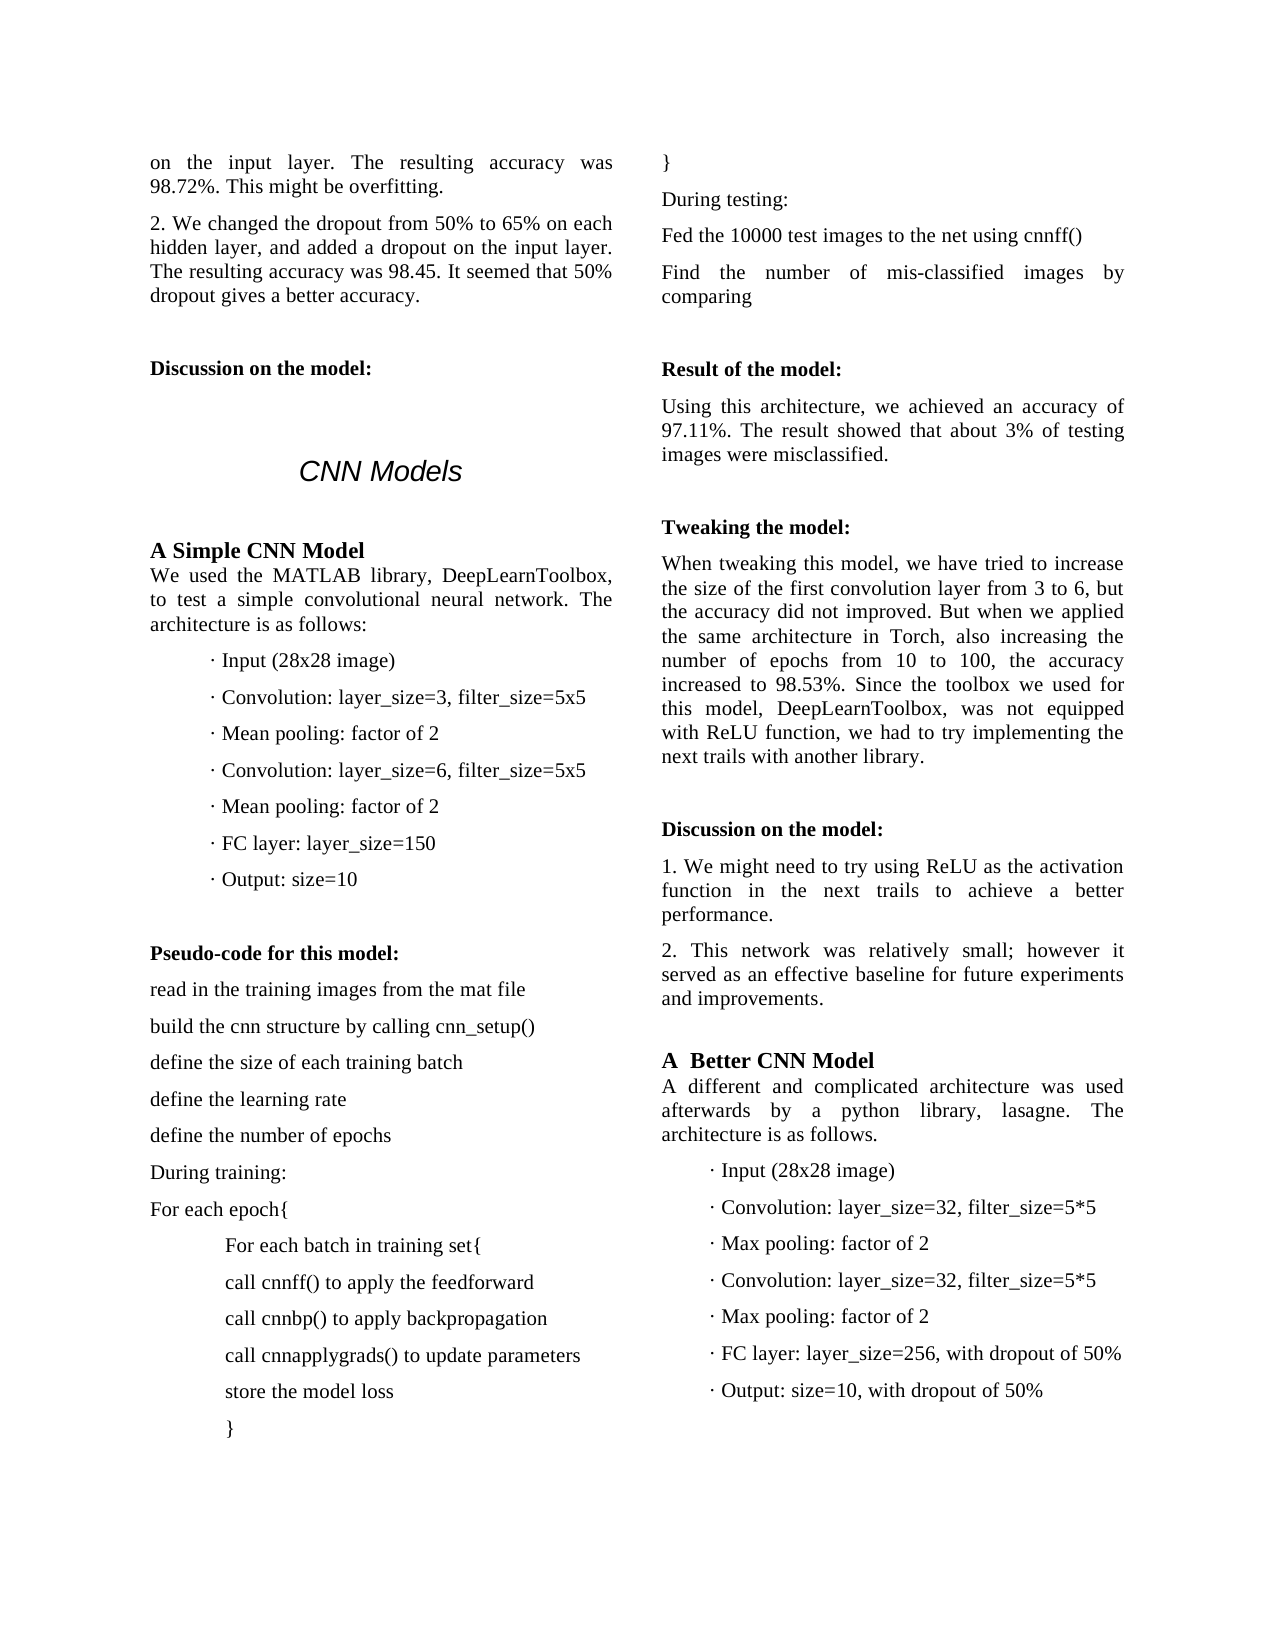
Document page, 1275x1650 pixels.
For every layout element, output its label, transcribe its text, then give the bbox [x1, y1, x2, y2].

text A different and complicated architecture was used afterwards by a python library, lasagne. The architecture is as follows. [661, 1073, 1125, 1146]
text call cnnff() to apply the feedforward [150, 1269, 613, 1293]
text For each epoch{ [150, 1196, 613, 1220]
text call cnnbp() to apply backpropagation [150, 1306, 613, 1330]
text 1. We might need to try using ReLU as the activation function in the next trails to achieve a better performance. [661, 853, 1125, 926]
text For each batch in training set{ [150, 1233, 613, 1257]
text Discussion on the model: [661, 817, 1125, 841]
text Using this architecture, we achieved an accuracy of 97.11%. The result showed that about 3% of testing images were misclassified. [661, 393, 1125, 466]
text · FC layer: layer_size=150 [209, 831, 613, 855]
text read in the training images from the mat file [150, 977, 613, 1001]
text · Mean pooling: factor of 2 [209, 794, 613, 818]
text · FC layer: layer_size=256, with dropout of 50% [709, 1341, 1125, 1365]
text · Input (28x28 image) [209, 648, 613, 672]
text 2. We changed the dropout from 50% to 65% on each hidden layer, and added a dropout on the input layer. The resulting accuracy was 98.45. It seemed that 50% dropout gives a better accuracy. [150, 211, 613, 307]
text · Max pooling: factor of 2 [709, 1231, 1125, 1255]
text Result of the model: [661, 357, 1125, 381]
text } [661, 150, 1125, 174]
text Find the number of mis-classified images by comparing [661, 260, 1125, 308]
text 2. This network was relatively small; however it served as an effective baseline for future experiments and improvements. [661, 938, 1125, 1010]
text During training: [150, 1160, 613, 1184]
text Fed the 10000 test images to the net using cnnff() [661, 223, 1125, 247]
text define the learning rate [150, 1087, 613, 1111]
text · Convolution: layer_size=6, filter_size=5x5 [209, 758, 613, 782]
text define the size of each training batch [150, 1050, 613, 1074]
text Discussion on the model: [150, 356, 613, 380]
text Pseudo-code for this model: [150, 940, 613, 964]
subtitle A Better CNN Model [661, 1047, 1125, 1073]
text · Output: size=10, with dropout of 50% [709, 1377, 1125, 1402]
text · Convolution: layer_size=32, filter_size=5*5 [709, 1195, 1125, 1219]
subtitle A Simple CNN Model [150, 537, 613, 563]
text · Max pooling: factor of 2 [709, 1304, 1125, 1328]
text We used the MATLAB library, DeepLearnToolbox, to test a simple convolutional neural network. The architecture is as follows: [150, 563, 613, 635]
text call cnnapplygrads() to update parameters [150, 1343, 613, 1367]
text Tweaking the model: [661, 515, 1125, 539]
text · Convolution: layer_size=32, filter_size=5*5 [709, 1268, 1125, 1292]
subtitle CNN Models [150, 454, 613, 488]
text · Convolution: layer_size=3, filter_size=5x5 [209, 684, 613, 708]
text store the model loss [150, 1379, 613, 1403]
text define the number of epochs [150, 1123, 613, 1147]
text } [150, 1416, 613, 1440]
text build the cnn structure by calling cnn_setup() [150, 1013, 613, 1038]
text on the input layer. The resulting accuracy was 98.72%. This might be overfitting. [150, 150, 613, 198]
text · Output: size=10 [209, 867, 613, 891]
text When tweaking this model, we have tried to increase the size of the first convolution layer from 3 to 6, but the accuracy did not improved. But when we applied the same architecture in Torch, also increasing the number of epochs from 10 to 100, the accuracy increased to 98.53%. Since the toolbox we used for this model, DeepLearnToolbox, was not equipped with ReLU function, we had to try implementing the next trails with another library. [661, 551, 1125, 768]
text · Input (28x28 image) [709, 1158, 1125, 1182]
text During testing: [661, 187, 1125, 211]
text · Mean pooling: factor of 2 [209, 721, 613, 745]
